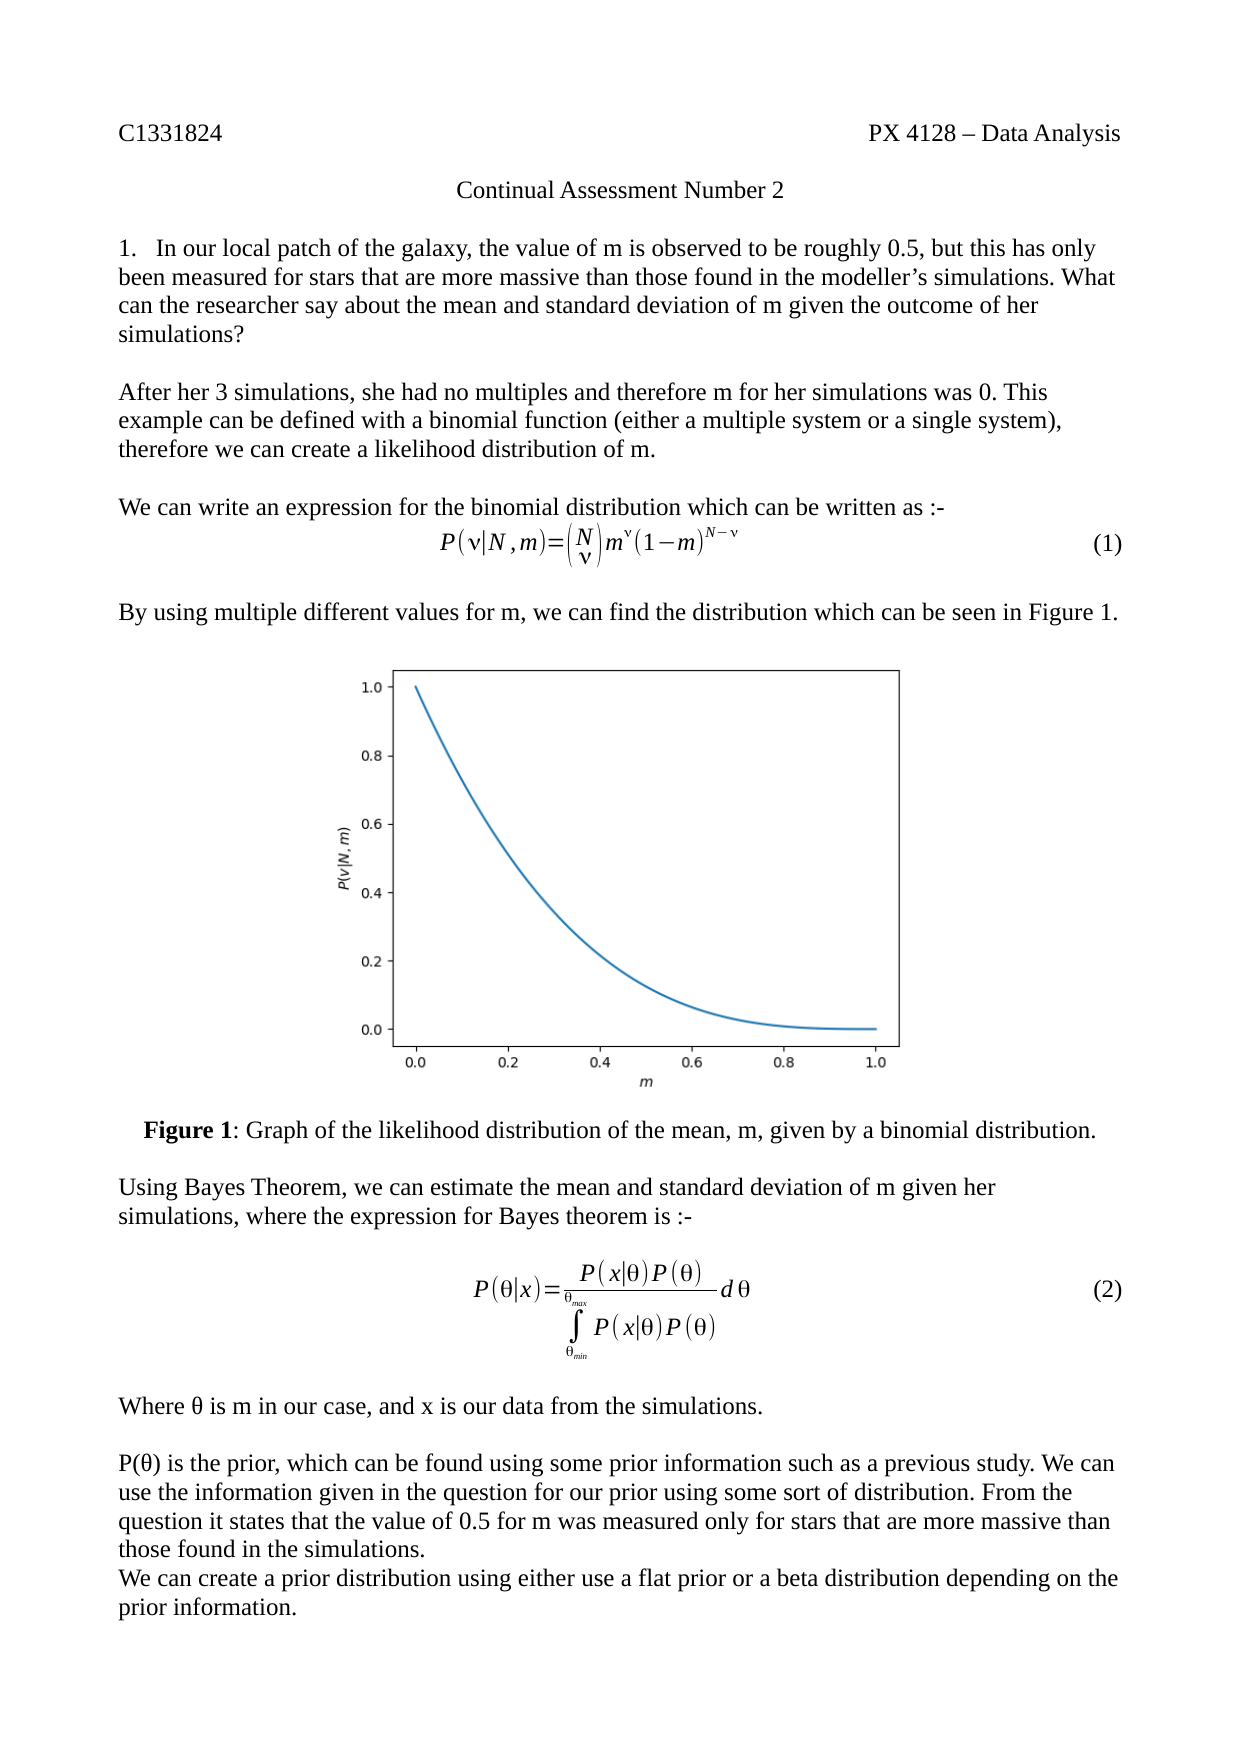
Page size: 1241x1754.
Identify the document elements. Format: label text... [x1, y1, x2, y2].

text 1. In our local patch of the galaxy, the value of m is observed to be roughly 0.5, but this has only been measured for stars that are more massive than those found in the modeller’s simulations. What can the researcher say about the mean and standard deviation of m given the outcome of her simulations? [118, 233, 1122, 348]
text (1) [118, 521, 1122, 568]
picture [321, 642, 919, 1092]
text Figure 1: Graph of the likelihood distribution of the mean, m, given by a binomial distribution. [118, 1115, 1122, 1143]
text (2) [118, 1258, 1122, 1362]
text P(θ) is the prior, which can be found using some prior information such as a previous study. We can use the information given in the question for our prior using some sort of distribution. From the question it states that the value of 0.5 for m was measured only for stars that are more massive than those found in the simulations. [118, 1448, 1122, 1563]
text Continual Assessment Number 2 [118, 176, 1122, 204]
text We can write an expression for the binomial distribution which can be written as :- [118, 492, 1122, 521]
text We can create a prior distribution using either use a flat prior or a beta distribution depending on the prior information. [118, 1563, 1122, 1621]
text By using multiple different values for m, we can find the distribution which can be seen in Figure 1. [118, 597, 1122, 626]
text C1331824 PX 4128 – Data Analysis [118, 118, 1122, 147]
text Using Bayes Theorem, we can estimate the mean and standard deviation of m given her simulations, where the expression for Bayes theorem is :- [118, 1172, 1122, 1230]
text After her 3 simulations, she had no multiples and therefore m for her simulations was 0. This example can be defined with a binomial function (either a multiple system or a single system), therefore we can create a likelihood distribution of m. [118, 377, 1122, 463]
text Where θ is m in our case, and x is our data from the simulations. [118, 1391, 1122, 1419]
